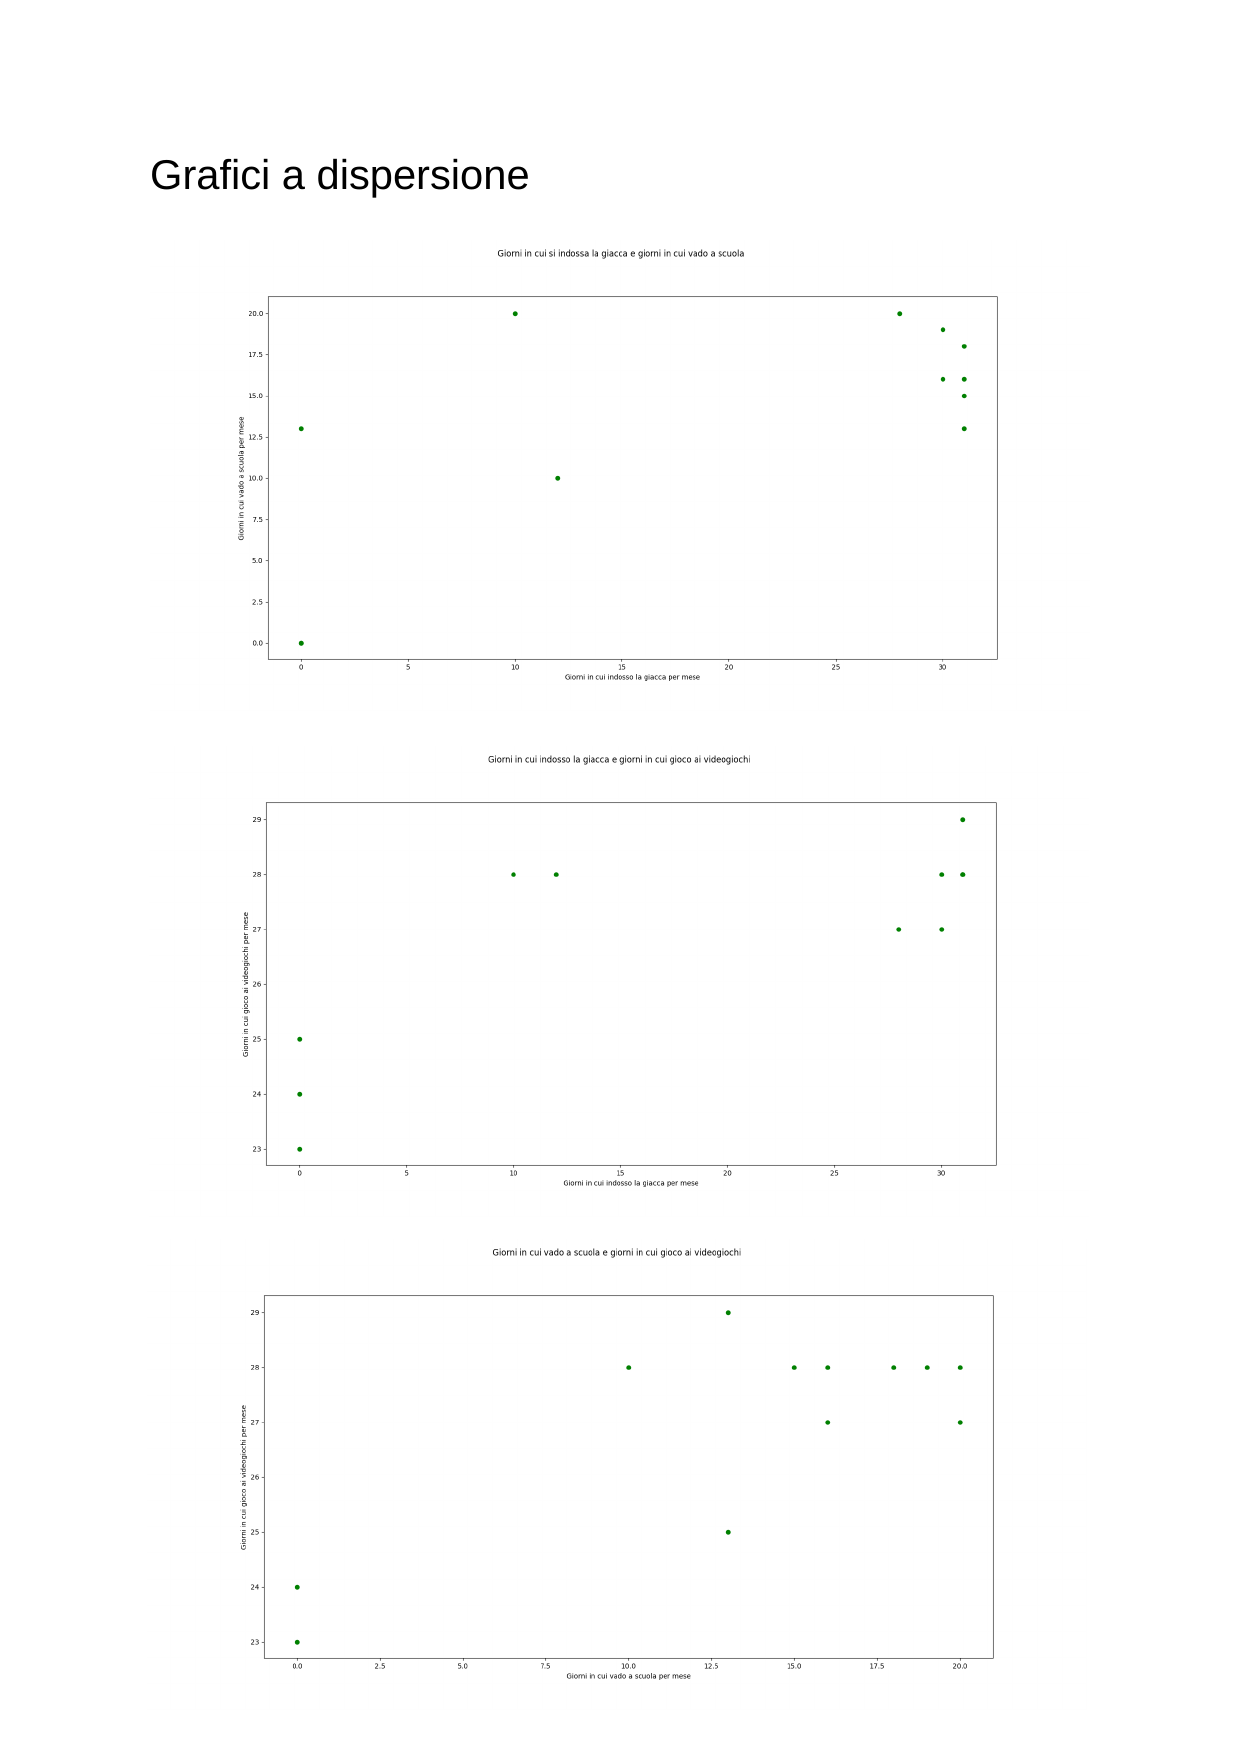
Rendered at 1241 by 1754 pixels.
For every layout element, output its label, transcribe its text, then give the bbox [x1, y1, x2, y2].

picture [150, 240, 1091, 711]
picture [148, 746, 1089, 1217]
subtitle Grafici a dispersione [150, 150, 1090, 198]
picture [146, 1239, 1087, 1710]
